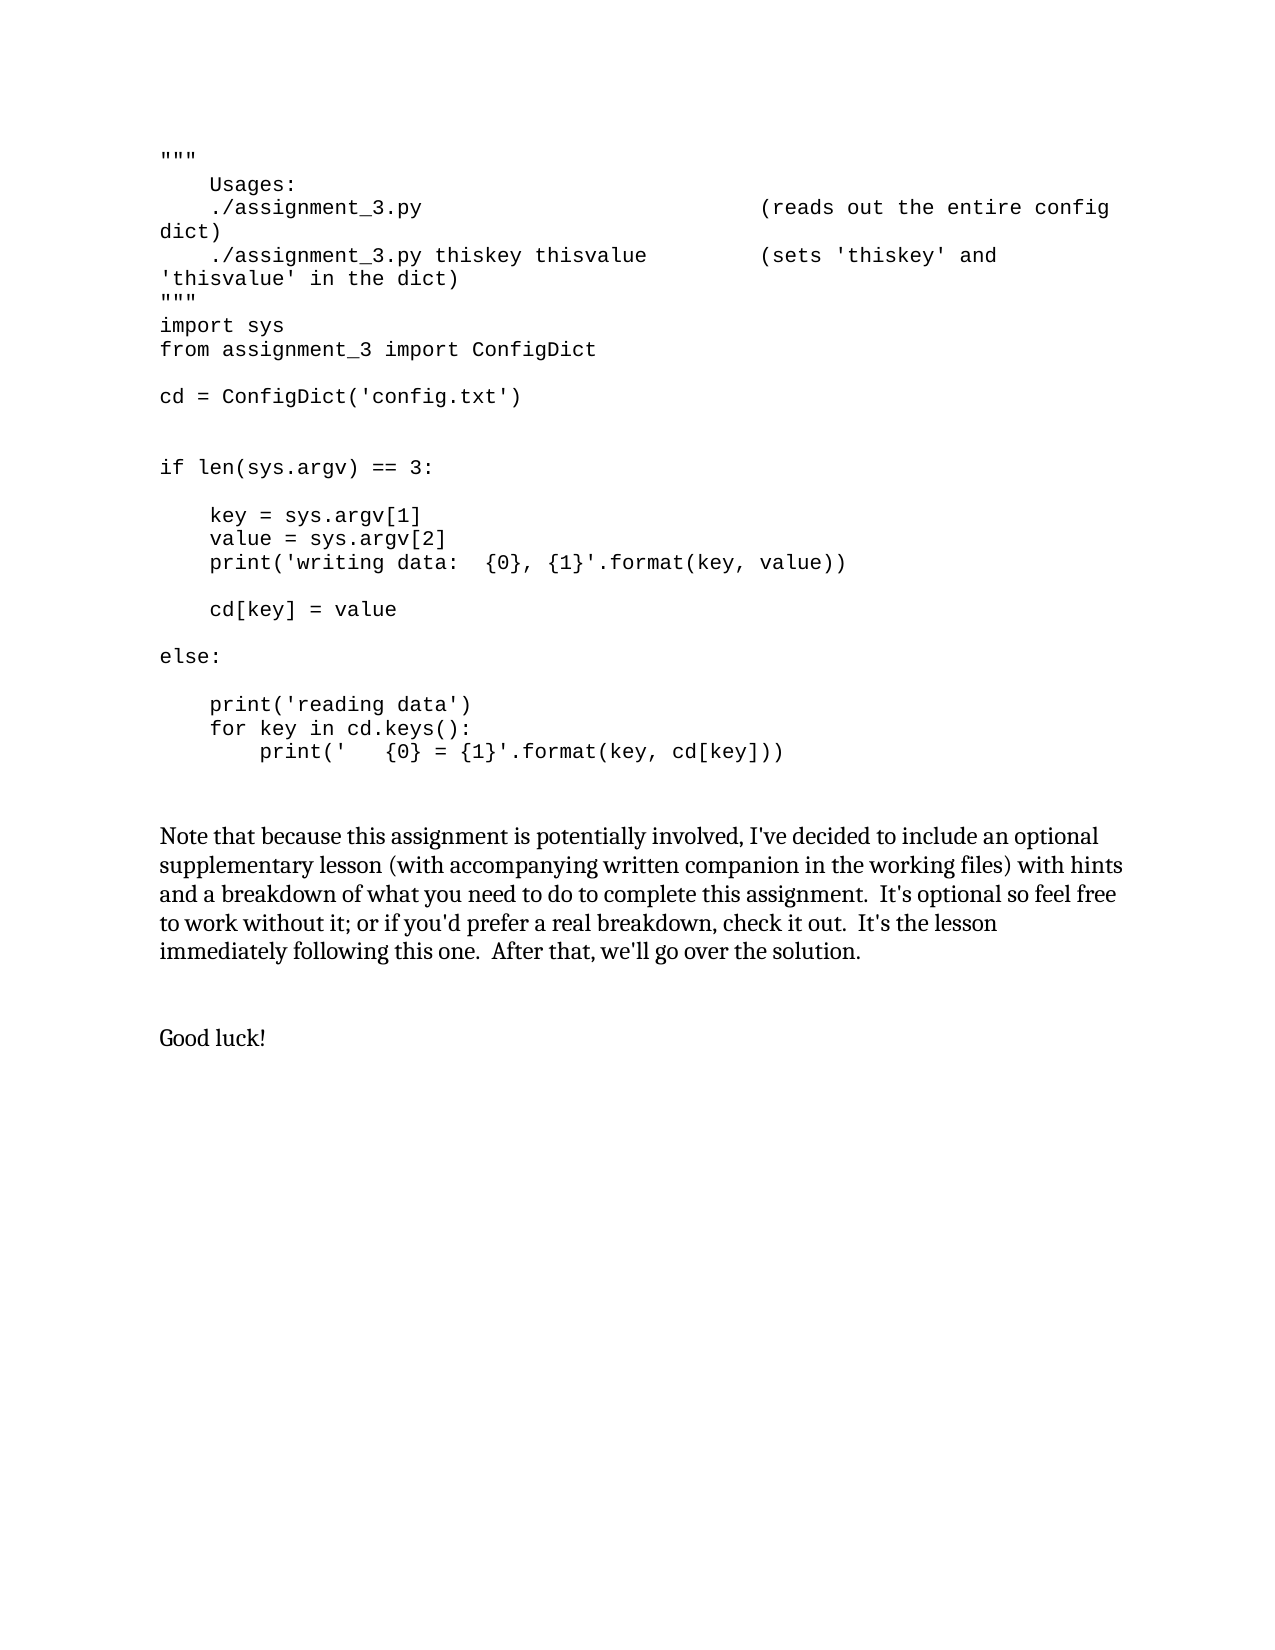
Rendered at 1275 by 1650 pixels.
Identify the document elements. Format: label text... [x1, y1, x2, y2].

text cd = ConfigDict('config.txt') [159, 386, 1125, 410]
text cd[key] = value [159, 599, 1125, 623]
text """ [159, 150, 1125, 174]
text Usages: [159, 174, 1125, 197]
text print(' {0} = {1}'.format(key, cd[key])) [159, 741, 1125, 765]
text Good luck! [159, 1023, 1125, 1052]
text value = sys.argv[2] [159, 528, 1125, 552]
text print('reading data') [159, 694, 1125, 717]
text Note that because this assignment is potentially involved, I've decided to include an optional supplementary lesson (with accompanying written companion in the working files) with hints and a breakdown of what you need to do to complete this assignment. It's optional so feel free to work without it; or if you'd prefer a real breakdown, check it out. It's the lesson immediately following this one. After that, we'll go over the solution. [159, 822, 1125, 966]
text ./assignment_3.py thiskey thisvalue (sets 'thiskey' and 'thisvalue' in the dict) [159, 244, 1125, 292]
text import sys [159, 316, 1125, 339]
text ./assignment_3.py (reads out the entire config dict) [159, 197, 1125, 244]
text key = sys.argv[1] [159, 505, 1125, 528]
text if len(sys.argv) == 3: [159, 457, 1125, 481]
text for key in cd.keys(): [159, 717, 1125, 741]
text from assignment_3 import ConfigDict [159, 339, 1125, 363]
text else: [159, 647, 1125, 670]
text """ [159, 292, 1125, 316]
text print('writing data: {0}, {1}'.format(key, value)) [159, 552, 1125, 576]
